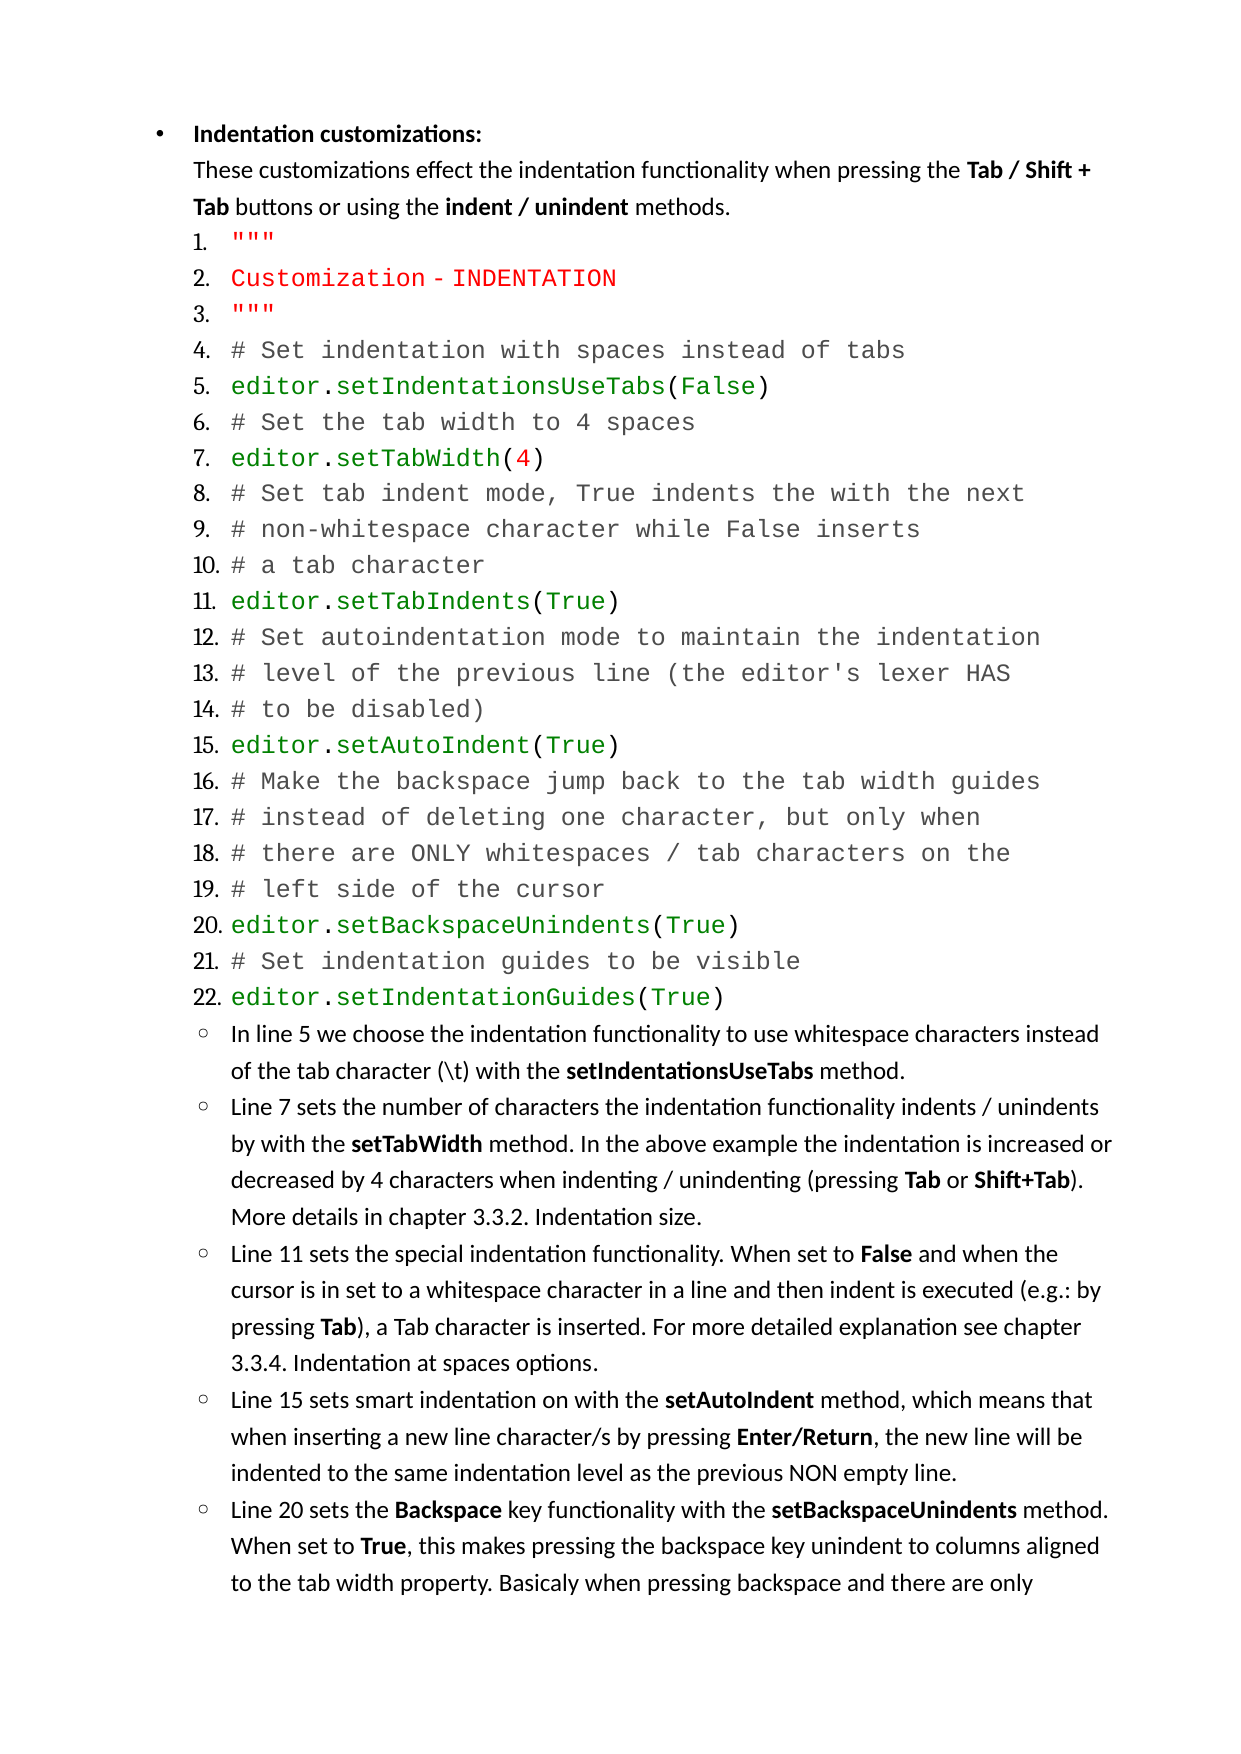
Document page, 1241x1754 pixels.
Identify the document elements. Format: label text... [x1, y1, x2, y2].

list # Set tab indent mode, True indents the with the next [193, 479, 1122, 509]
list editor.setIndentationsUseTabs(False) [193, 372, 1122, 402]
list # Set indentation with spaces instead of tabs [193, 336, 1122, 366]
list """ [193, 300, 1122, 330]
list editor.setAutoIndent(True) [193, 731, 1122, 761]
list editor.setBackspaceUnindents(True) [193, 911, 1122, 941]
list editor.setTabIndents(True) [193, 587, 1122, 617]
list # left side of the cursor [193, 875, 1122, 905]
list # there are ONLY whitespaces / tab characters on the [193, 839, 1122, 869]
list # Set the tab width to 4 spaces [193, 407, 1122, 437]
list # instead of deleting one character, but only when [193, 803, 1122, 833]
list # a tab character [193, 551, 1122, 581]
list Line 15 sets smart indentation on with the setAutoIndent method, which means that when inserting a new line character/s by pressing Enter/Return, the new line will be indented to the same indentation level as the previous NON empty line. [193, 1384, 1122, 1488]
list Line 20 sets the Backspace key functionality with the setBackspaceUnindents method. When set to True, this makes pressing the backspace key unindent to columns aligned to the tab width property. Basicaly when pressing backspace and there are only [193, 1494, 1122, 1597]
list Indentation customizations: These customizations effect the indentation functionality when pressing the Tab / Shift + Tab buttons or using the indent / unindent methods. [156, 118, 1122, 222]
list editor.setTabWidth(4) [193, 443, 1122, 473]
list Line 7 sets the number of characters the indentation functionality indents / unindents by with the setTabWidth method. In the above example the indentation is increased or decreased by 4 characters when indenting / unindenting (pressing Tab or Shift+Tab). More details in chapter 3.3.2. Indentation size. [193, 1092, 1122, 1232]
list # level of the previous line (the editor's lexer HAS [193, 659, 1122, 689]
list # non-whitespace character while False inserts [193, 515, 1122, 545]
list Customization - INDENTATION [193, 264, 1122, 294]
list # to be disabled) [193, 695, 1122, 725]
list In line 5 we choose the indentation functionality to use whitespace characters instead of the tab character (\t) with the setIndentationsUseTabs method. [193, 1018, 1122, 1086]
list # Set indentation guides to be visible [193, 947, 1122, 977]
list # Make the backspace jump back to the tab width guides [193, 767, 1122, 797]
list # Set autoindentation mode to maintain the indentation [193, 623, 1122, 653]
list """ [193, 228, 1122, 258]
list Line 11 sets the special indentation functionality. When set to False and when the cursor is in set to a whitespace character in a line and then indent is executed (e.g.: by pressing Tab), a Tab character is inserted. For more detailed explanation see chapter 3.3.4. Indentation at spaces options. [193, 1238, 1122, 1378]
list editor.setIndentationGuides(True) [193, 982, 1122, 1012]
